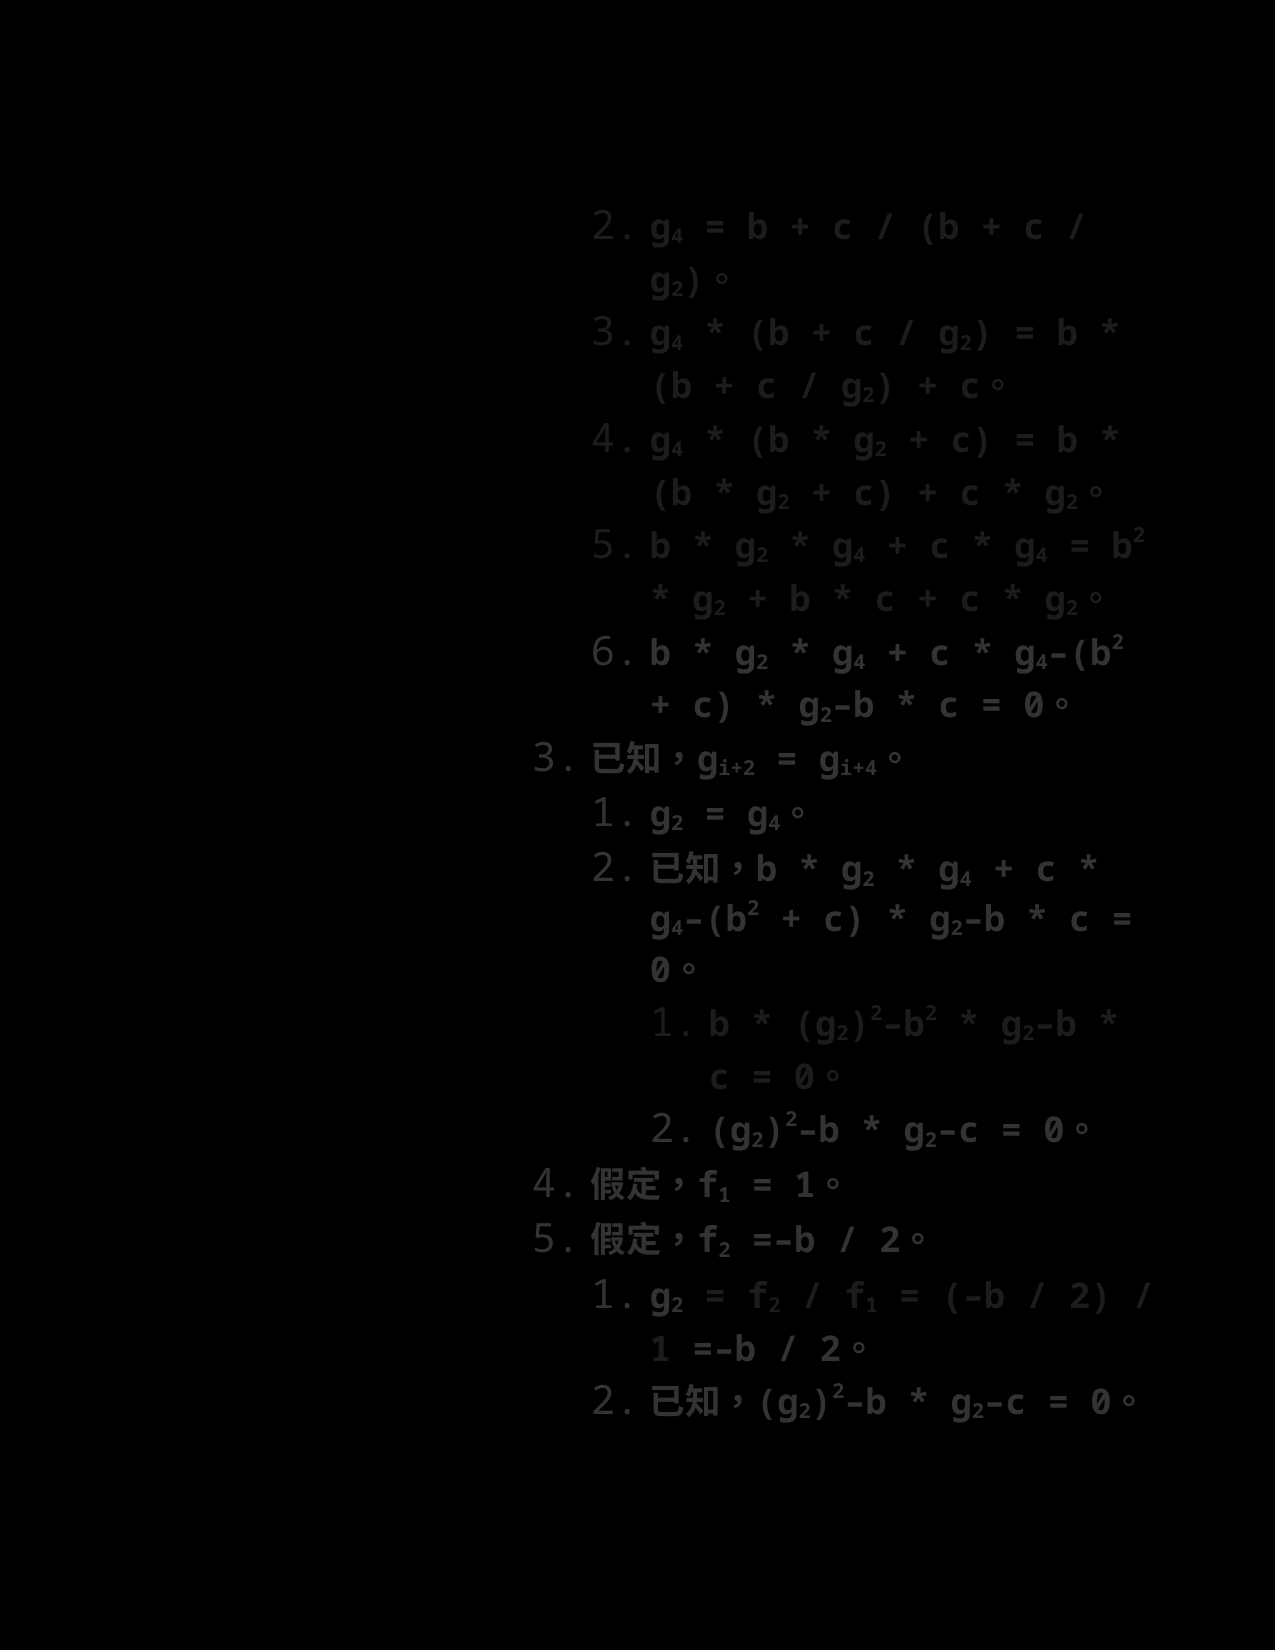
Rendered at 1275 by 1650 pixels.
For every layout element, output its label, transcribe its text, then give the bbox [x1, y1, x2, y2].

list 已知，b * g2 * g4 + c * g4–(b2 + c) * g2–b * c = 0。 [591, 838, 1157, 993]
list 假定，f2 =–b / 2。 [532, 1210, 1157, 1265]
list g4 = b + c / (b + c / g2)。 [591, 196, 1157, 302]
list g2 = g4。 [591, 783, 1157, 838]
list g2 = f2 / f1 = (–b / 2) / 1 =–b / 2。 [591, 1265, 1157, 1371]
list b * (g2)2–b2 * g2–b * c = 0。 [649, 993, 1157, 1099]
list 已知，gi+2 = gi+4。 [532, 728, 1157, 783]
list b * g2 * g4 + c * g4 = b2 * g2 + b * c + c * g2。 [591, 515, 1157, 622]
list 假定，f1 = 1。 [532, 1154, 1157, 1210]
list g4 * (b + c / g2) = b * (b + c / g2) + c。 [591, 302, 1157, 409]
list 已知，(g2)2–b * g2–c = 0。 [591, 1371, 1157, 1426]
list (g2)2–b * g2–c = 0。 [649, 1099, 1157, 1154]
list g4 * (b * g2 + c) = b * (b * g2 + c) + c * g2。 [591, 409, 1157, 515]
list b * g2 * g4 + c * g4–(b2 + c) * g2–b * c = 0。 [591, 622, 1157, 728]
